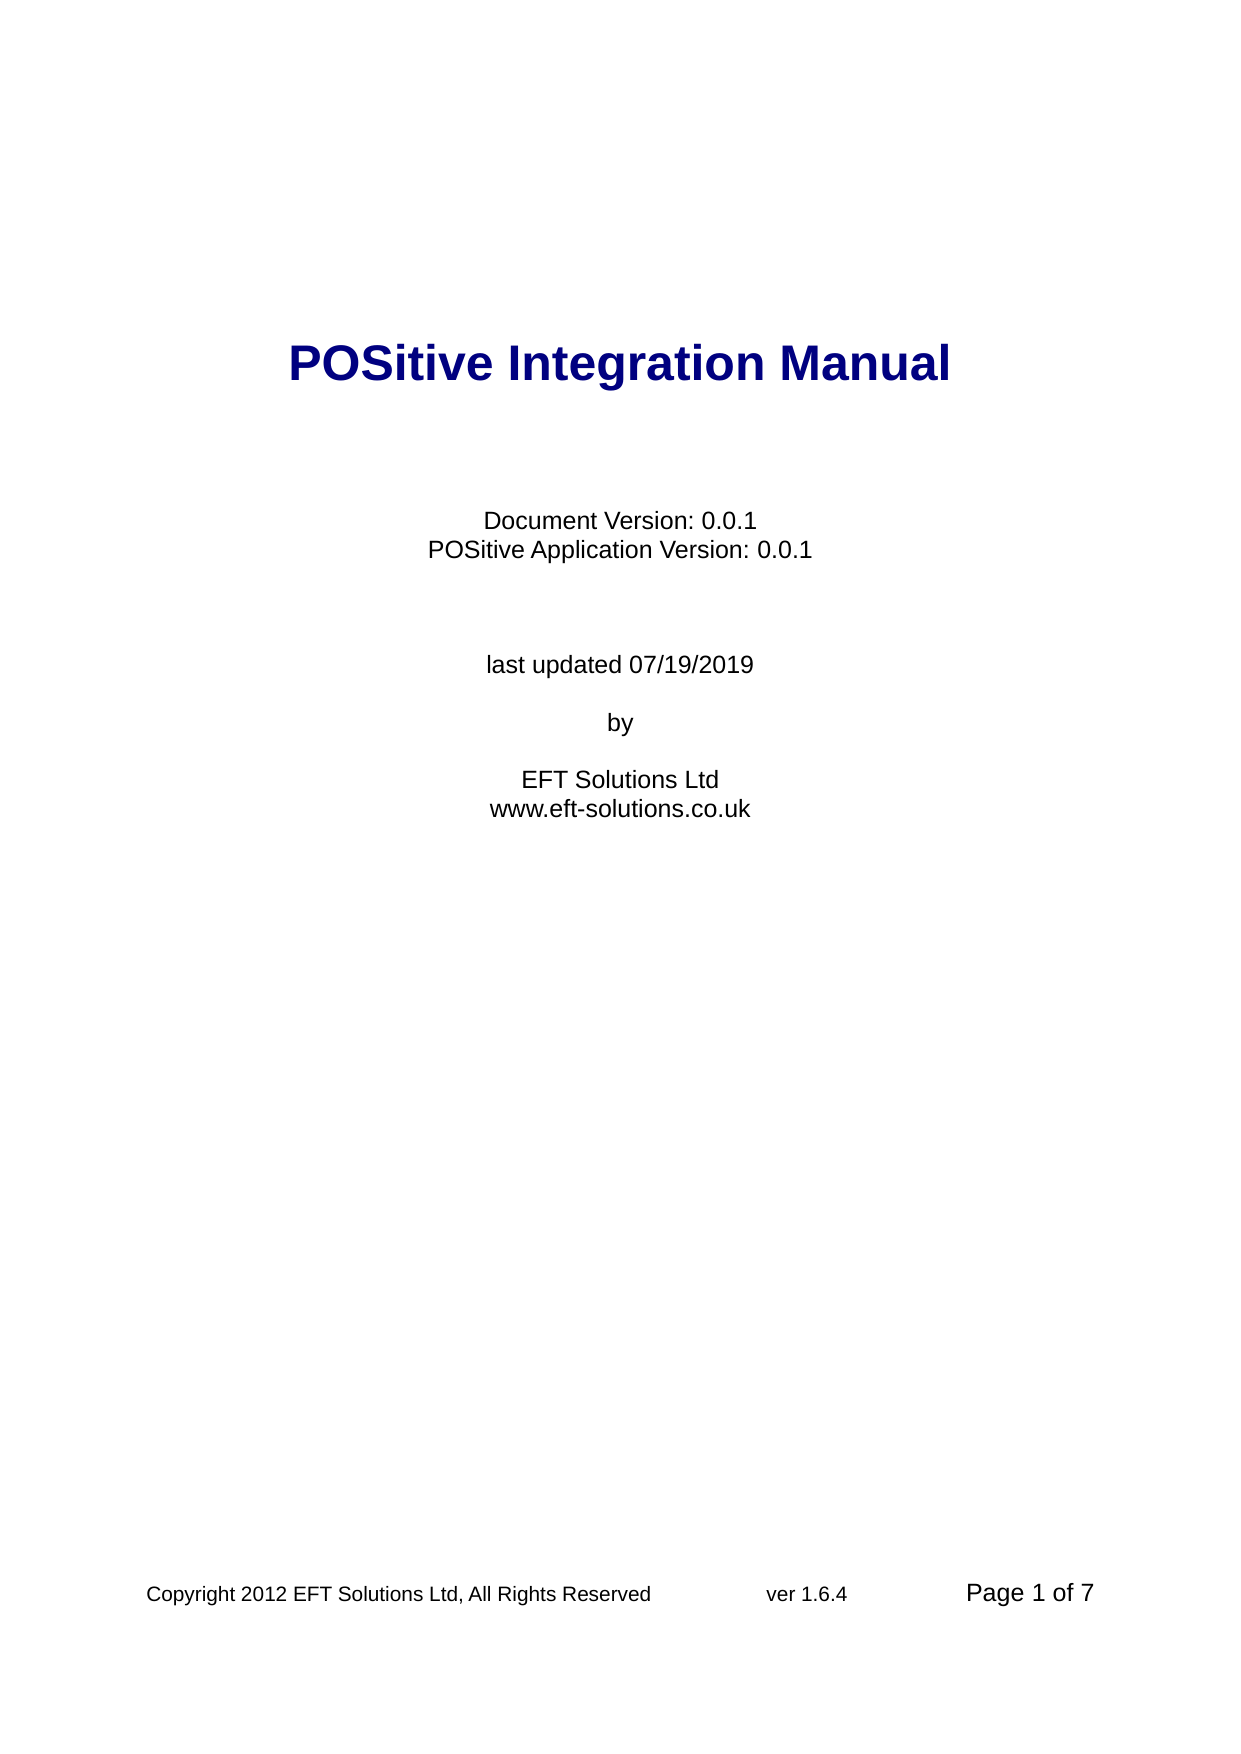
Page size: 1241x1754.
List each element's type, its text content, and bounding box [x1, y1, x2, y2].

text by [118, 707, 1122, 736]
text www.eft-solutions.co.uk [118, 794, 1122, 822]
text POSitive Application Version: 0.0.1 [118, 535, 1122, 564]
text POSitive Integration Manual [118, 334, 1122, 391]
text EFT Solutions Ltd [118, 765, 1122, 794]
text last updated 07/19/2019 [118, 650, 1122, 679]
text Document Version: 0.0.1 [118, 506, 1122, 535]
